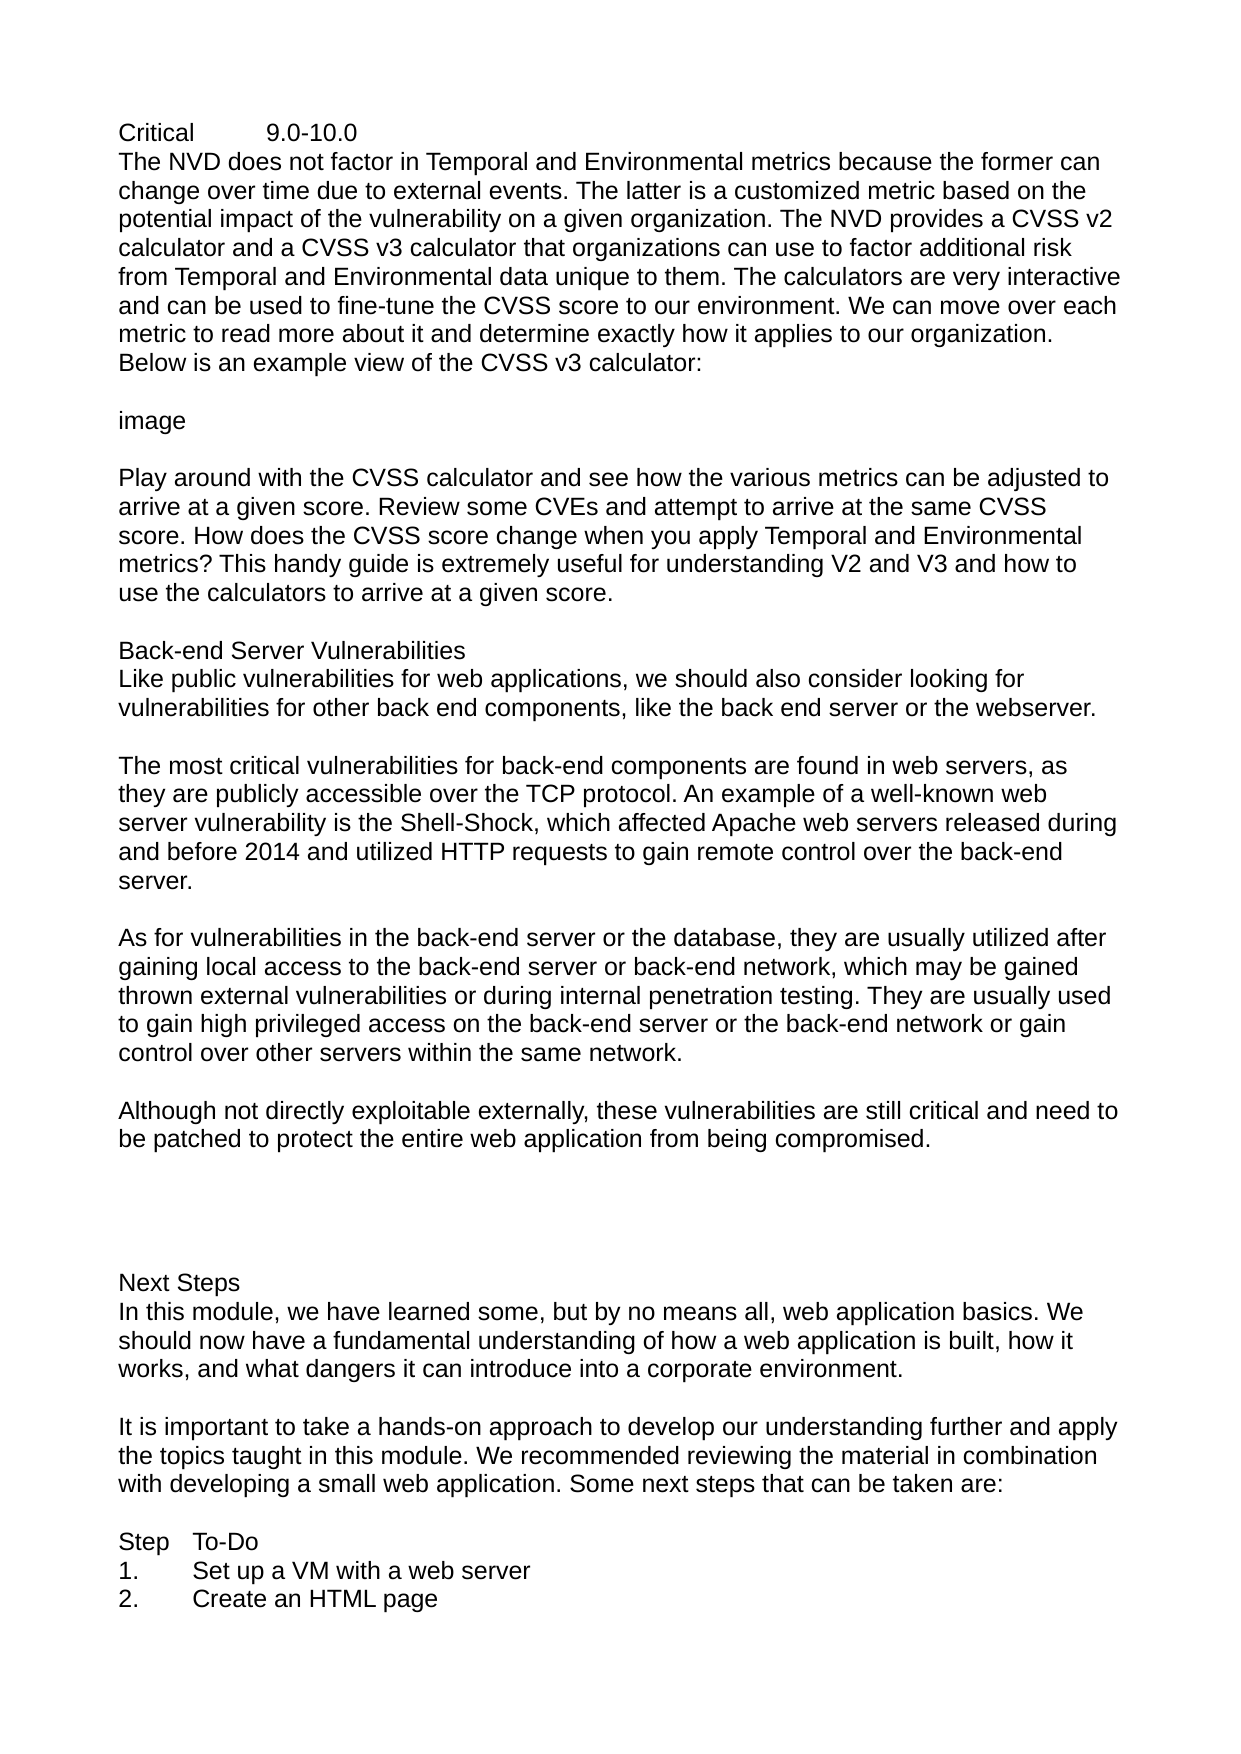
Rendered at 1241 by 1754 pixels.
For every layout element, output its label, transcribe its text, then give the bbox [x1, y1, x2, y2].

text image [118, 406, 1122, 434]
text Like public vulnerabilities for web applications, we should also consider looking for vulnerabilities for other back end components, like the back end server or the webserver. [118, 664, 1122, 722]
text As for vulnerabilities in the back-end server or the database, they are usually utilized after gaining local access to the back-end server or back-end network, which may be gained thrown external vulnerabilities or during internal penetration testing. They are usually used to gain high privileged access on the back-end server or the back-end network or gain control over other servers within the same network. [118, 923, 1122, 1067]
text In this module, we have learned some, but by no means all, web application basics. We should now have a fundamental understanding of how a web application is built, how it works, and what dangers it can introduce into a corporate environment. [118, 1297, 1122, 1383]
text Next Steps [118, 1268, 1122, 1297]
text Play around with the CVSS calculator and see how the various metrics can be adjusted to arrive at a given score. Review some CVEs and attempt to arrive at the same CVSS score. How does the CVSS score change when you apply Temporal and Environmental metrics? This handy guide is extremely useful for understanding V2 and V3 and how to use the calculators to arrive at a given score. [118, 463, 1122, 607]
text 1. Set up a VM with a web server [118, 1556, 1122, 1584]
text Although not directly exploitable externally, these vulnerabilities are still critical and need to be patched to protect the entire web application from being compromised. [118, 1096, 1122, 1153]
text The most critical vulnerabilities for back-end components are found in web servers, as they are publicly accessible over the TCP protocol. An example of a well-known web server vulnerability is the Shell-Shock, which affected Apache web servers released during and before 2014 and utilized HTTP requests to gain remote control over the back-end server. [118, 751, 1122, 894]
text It is important to take a hands-on approach to develop our understanding further and apply the topics taught in this module. We recommended reviewing the material in combination with developing a small web application. Some next steps that can be taken are: [118, 1412, 1122, 1498]
text Back-end Server Vulnerabilities [118, 636, 1122, 664]
text The NVD does not factor in Temporal and Environmental metrics because the former can change over time due to external events. The latter is a customized metric based on the potential impact of the vulnerability on a given organization. The NVD provides a CVSS v2 calculator and a CVSS v3 calculator that organizations can use to factor additional risk from Temporal and Environmental data unique to them. The calculators are very interactive and can be used to fine-tune the CVSS score to our environment. We can move over each metric to read more about it and determine exactly how it applies to our organization. Below is an example view of the CVSS v3 calculator: [118, 147, 1122, 377]
text Critical 9.0-10.0 [118, 118, 1122, 147]
text 2. Create an HTML page [118, 1584, 1122, 1613]
text Step To-Do [118, 1527, 1122, 1556]
